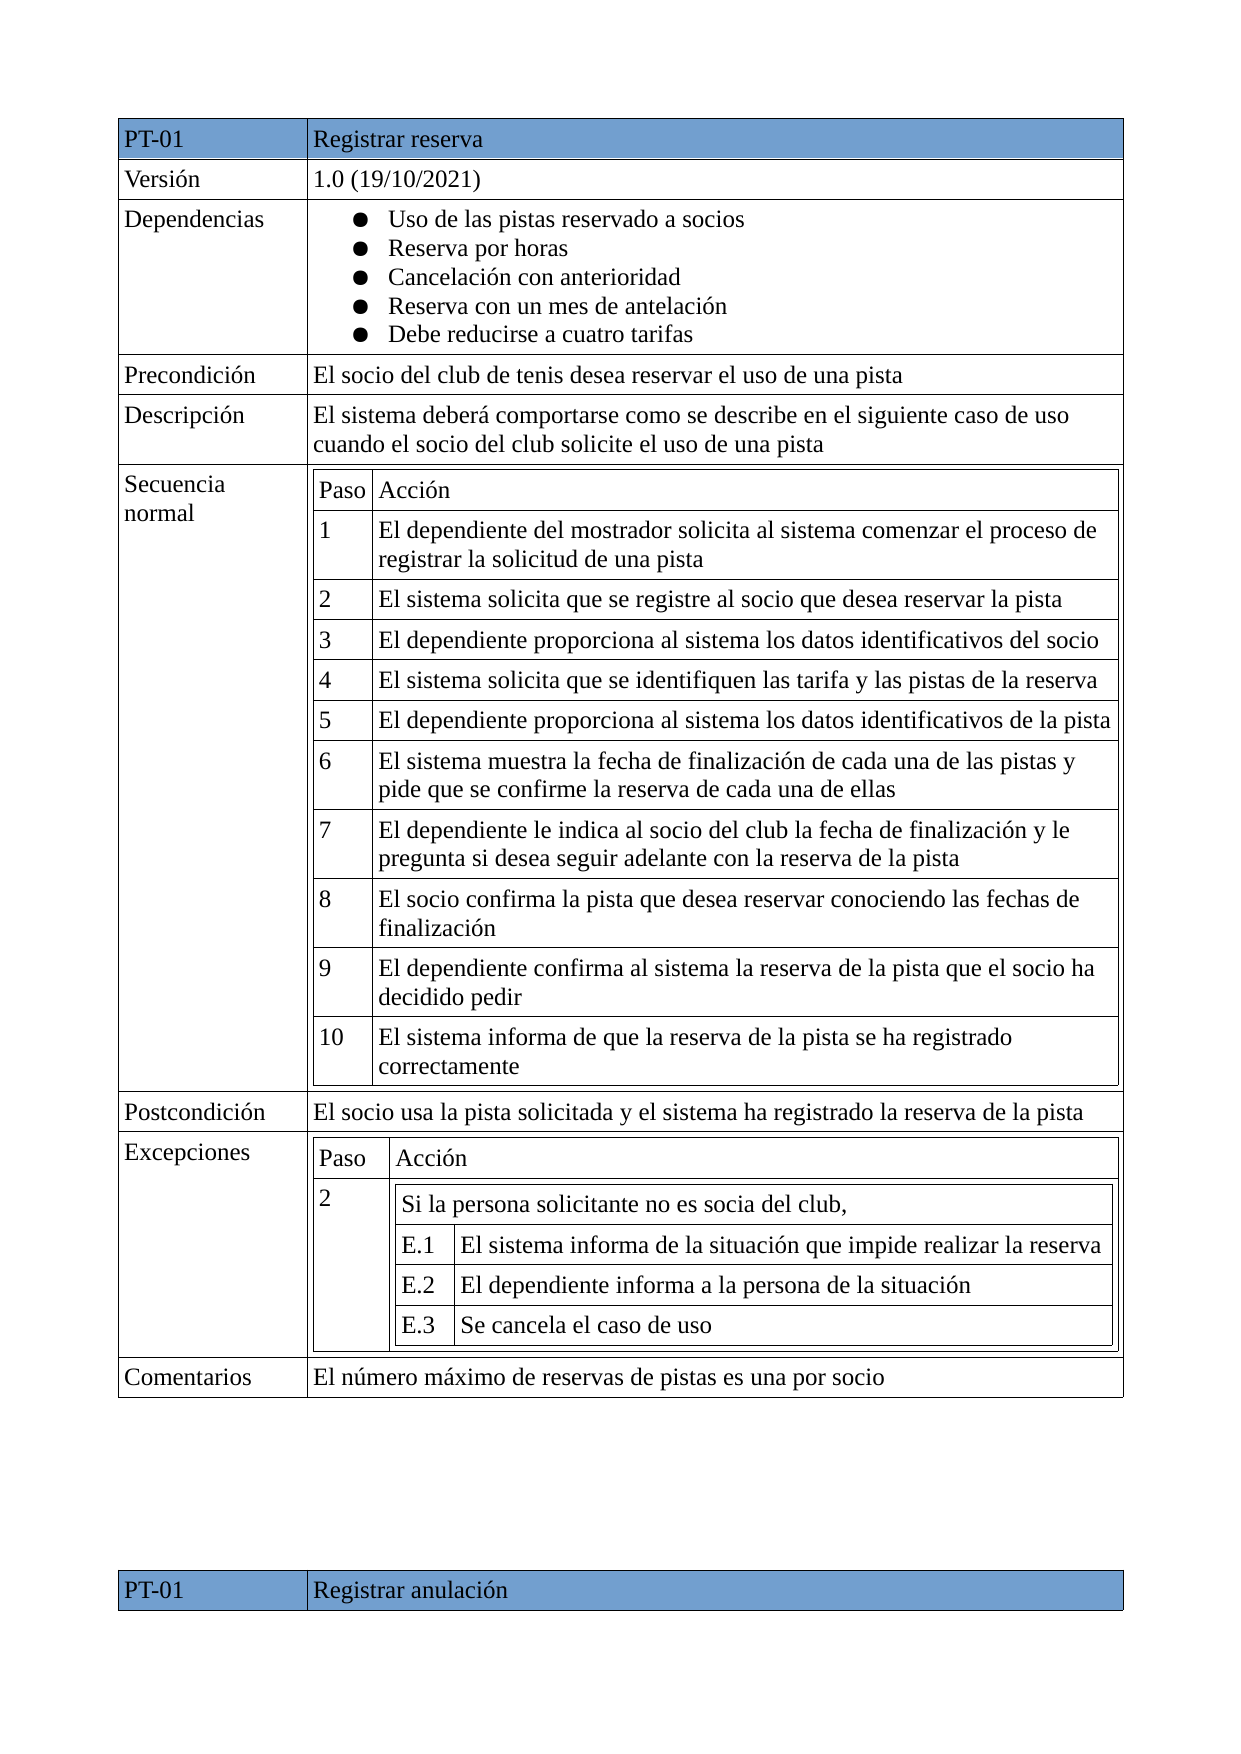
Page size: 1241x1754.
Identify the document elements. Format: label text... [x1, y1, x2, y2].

table_cell El dependiente le indica al socio del club la fecha de finalización y le pregunta si desea seguir adelante con la reserva de la pista [373, 810, 1118, 878]
table_cell Versión [119, 160, 307, 199]
table_header Registrar anulación [308, 1571, 1123, 1610]
table_cell [308, 1132, 1123, 1357]
table_header Registrar reserva [308, 119, 1123, 158]
table_cell [390, 1179, 1118, 1351]
table_cell 8 [314, 879, 372, 947]
table_cell El dependiente confirma al sistema la reserva de la pista que el socio ha decidido pedir [373, 948, 1118, 1016]
table_cell El socio usa la pista solicitada y el sistema ha registrado la reserva de la pista [308, 1092, 1123, 1131]
table_header El sistema informa de la situación que impide realizar la reserva [455, 1225, 1112, 1264]
table_cell 3 [314, 620, 372, 659]
table_cell El dependiente proporciona al sistema los datos identificativos de la pista [373, 701, 1118, 740]
table_cell 4 [314, 660, 372, 699]
table_header Acción [390, 1138, 1118, 1178]
table_cell El sistema deberá comportarse como se describe en el siguiente caso de uso cuando el socio del club solicite el uso de una pista [308, 395, 1123, 463]
table_header Si la persona solicitante no es socia del club, [396, 1185, 1112, 1224]
table_cell Uso de las pistas reservado a socios Reserva por horas Cancelación con anterioridad Reserva con un mes de antelación Debe reducirse a cuatro tarifas [308, 200, 1123, 354]
table_cell Comentarios [119, 1358, 307, 1397]
table_header Paso [314, 1138, 389, 1178]
table_cell Secuencia normal [119, 465, 307, 1091]
table_header PT-01 [119, 119, 307, 158]
table_cell El socio confirma la pista que desea reservar conociendo las fechas de finalización [373, 879, 1118, 947]
table_header Paso [314, 470, 372, 509]
table_cell 5 [314, 701, 372, 740]
table_cell Precondición [119, 355, 307, 394]
table_header E.1 [396, 1225, 454, 1264]
table_cell El sistema informa de que la reserva de la pista se ha registrado correctamente [373, 1017, 1118, 1085]
table_cell El dependiente informa a la persona de la situación [455, 1265, 1112, 1304]
table_cell 10 [314, 1017, 372, 1085]
table_cell E.2 [396, 1265, 454, 1304]
table_cell 2 [314, 580, 372, 619]
table_cell El número máximo de reservas de pistas es una por socio [308, 1358, 1123, 1397]
table_cell E.3 [396, 1306, 454, 1345]
table_cell 2 [314, 1179, 389, 1351]
table_cell Dependencias [119, 200, 307, 354]
table_cell 6 [314, 741, 372, 809]
table_cell 1 [314, 511, 372, 579]
table_cell El dependiente del mostrador solicita al sistema comenzar el proceso de registrar la solicitud de una pista [373, 511, 1118, 579]
table_cell 1.0 (19/10/2021) [308, 160, 1123, 199]
table_cell Se cancela el caso de uso [455, 1306, 1112, 1345]
table_header PT-01 [119, 1571, 307, 1610]
table_cell Postcondición [119, 1092, 307, 1131]
table_cell El sistema solicita que se identifiquen las tarifa y las pistas de la reserva [373, 660, 1118, 699]
table_cell [308, 465, 1123, 1091]
table_cell El socio del club de tenis desea reservar el uso de una pista [308, 355, 1123, 394]
table_cell El dependiente proporciona al sistema los datos identificativos del socio [373, 620, 1118, 659]
table_cell El sistema muestra la fecha de finalización de cada una de las pistas y pide que se confirme la reserva de cada una de ellas [373, 741, 1118, 809]
table_cell 9 [314, 948, 372, 1016]
table_cell El sistema solicita que se registre al socio que desea reservar la pista [373, 580, 1118, 619]
table_header Acción [373, 470, 1118, 509]
table_cell Descripción [119, 395, 307, 463]
table_cell Excepciones [119, 1132, 307, 1357]
table_cell 7 [314, 810, 372, 878]
